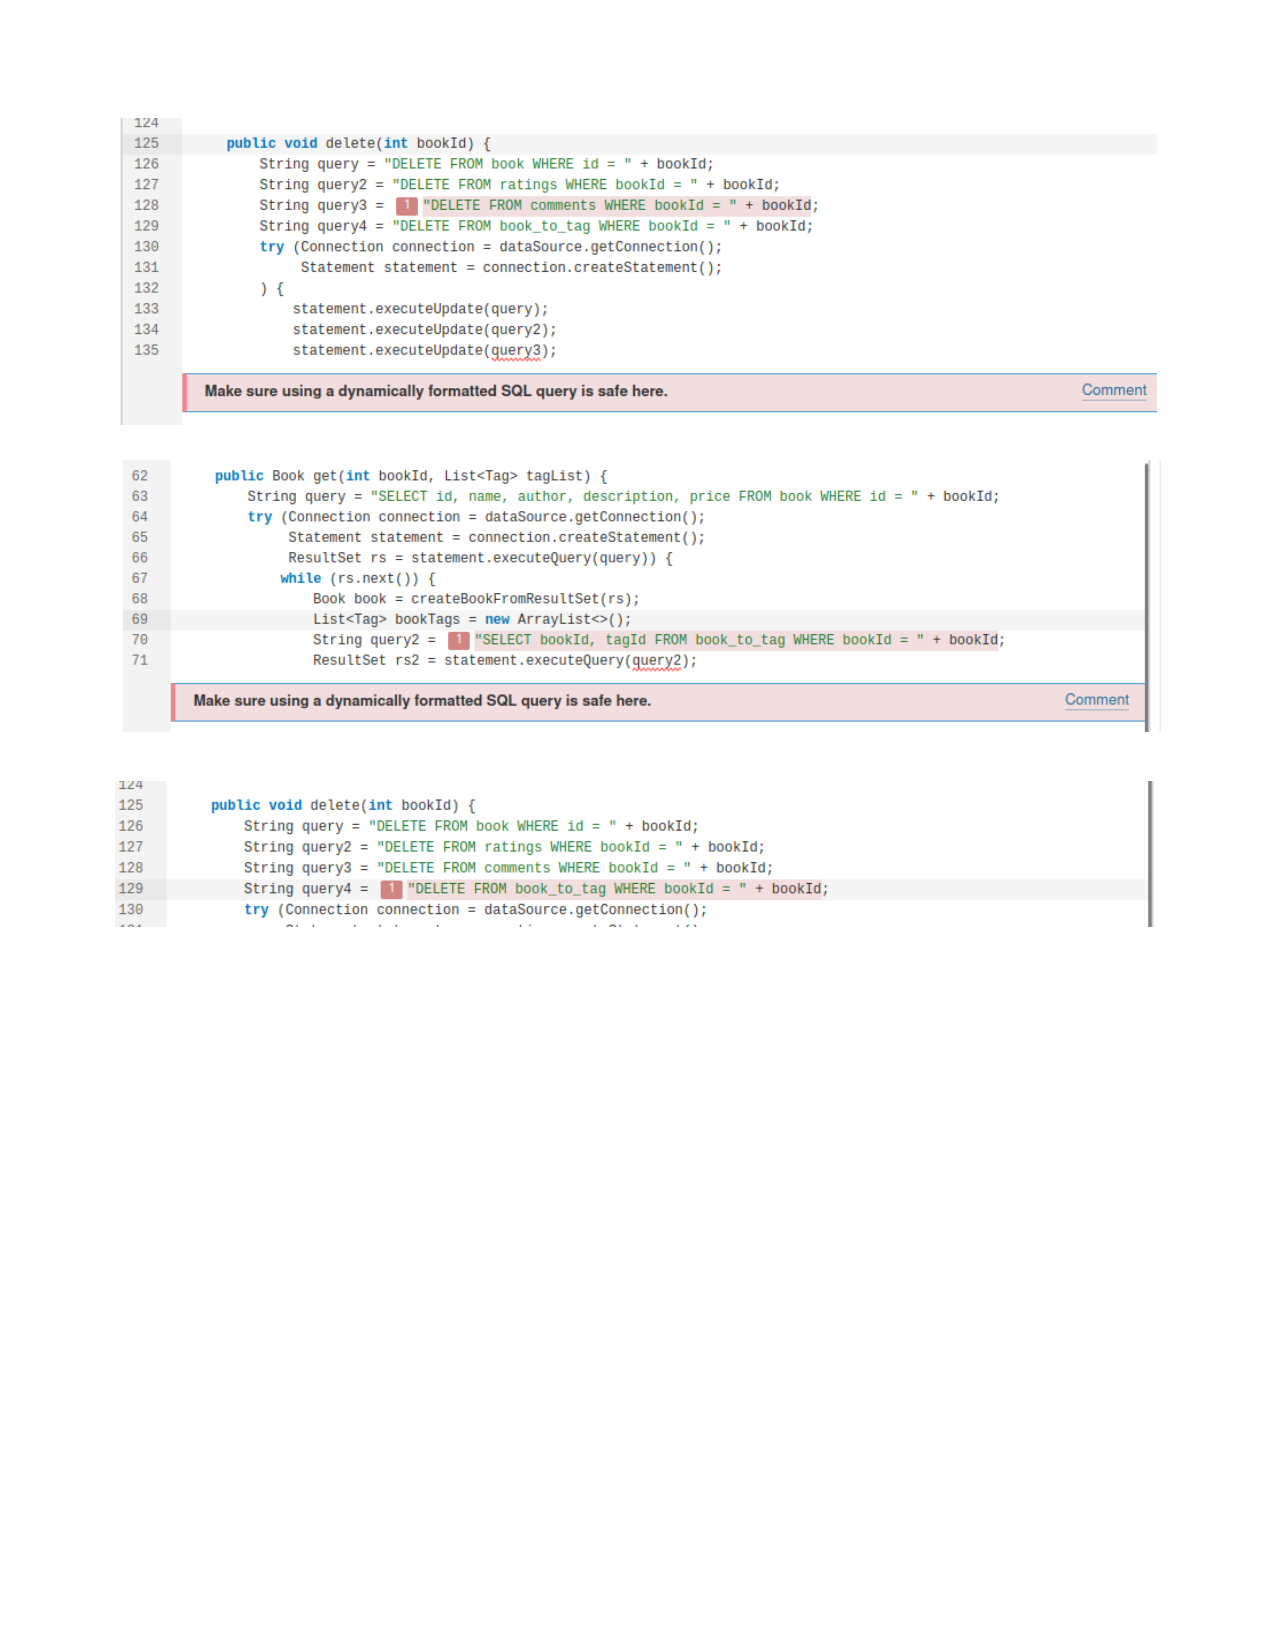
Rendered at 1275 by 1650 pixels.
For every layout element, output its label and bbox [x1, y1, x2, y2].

picture [115, 781, 1154, 927]
picture [118, 118, 1157, 425]
picture [122, 460, 1162, 732]
